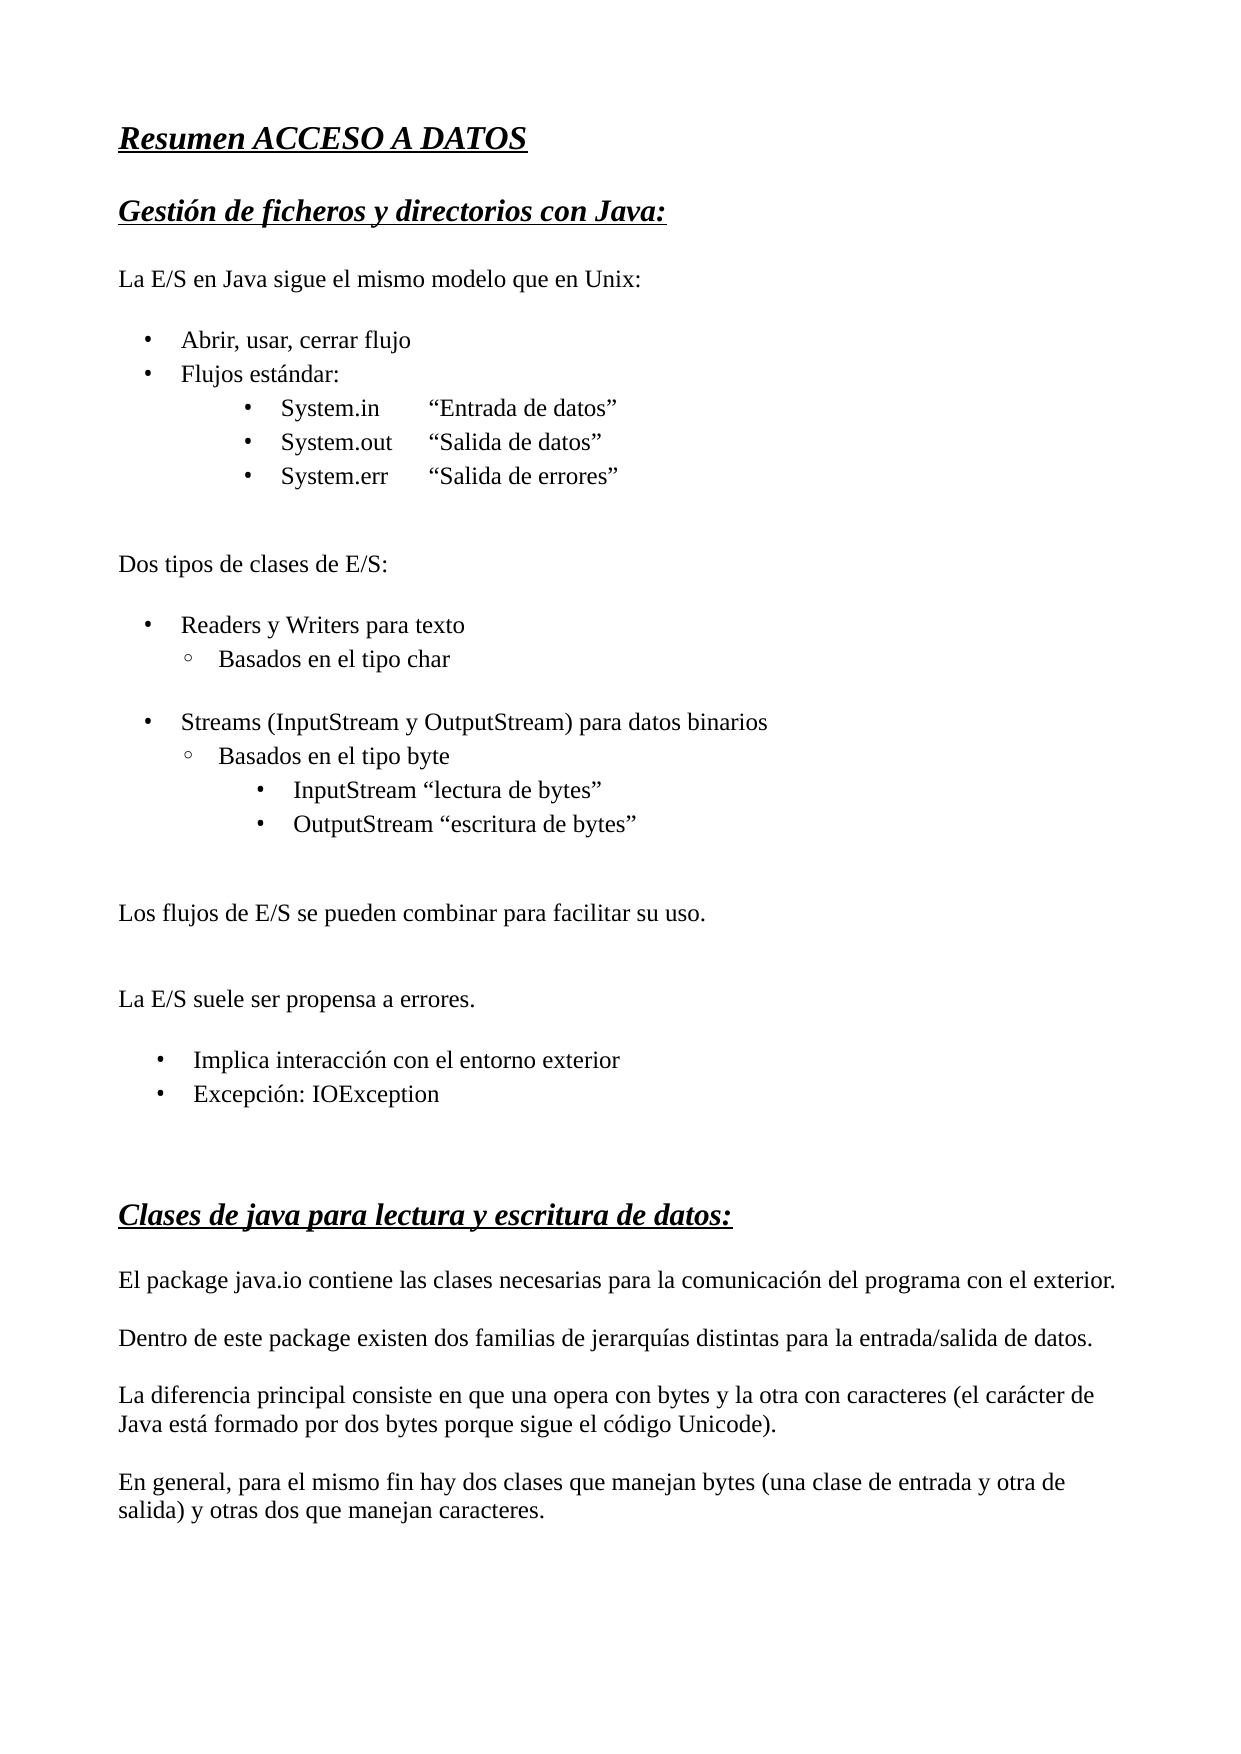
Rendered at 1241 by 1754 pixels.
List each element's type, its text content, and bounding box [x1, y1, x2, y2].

list Flujos estándar: [143, 356, 1122, 390]
text La E/S en Java sigue el mismo modelo que en Unix: [118, 264, 1122, 293]
list Excepción: IOException [156, 1076, 1122, 1109]
list System.err “Salida de errores” [243, 458, 1122, 492]
subtitle OutputStream “escritura de bytes” [256, 806, 1122, 840]
list Basados en el tipo byte [181, 738, 1122, 772]
text Dentro de este package existen dos familias de jerarquías distintas para la entrada/salida de datos. [118, 1294, 1122, 1352]
text Dos tipos de clases de E/S: [118, 549, 1122, 578]
list Basados en el tipo char [181, 641, 1122, 675]
list System.in “Entrada de datos” [243, 390, 1122, 424]
list Abrir, usar, cerrar flujo [143, 322, 1122, 356]
text El package java.io contiene las clases necesarias para la comunicación del programa con el exterior. [118, 1265, 1122, 1294]
text Clases de java para lectura y escritura de datos: [118, 1196, 1122, 1232]
text Gestión de ficheros y directorios con Java: [118, 192, 1122, 228]
text En general, para el mismo fin hay dos clases que manejan bytes (una clase de entrada y otra de salida) y otras dos que manejan caracteres. [118, 1438, 1122, 1524]
subtitle InputStream “lectura de bytes” [256, 772, 1122, 806]
list Implica interacción con el entorno exterior [156, 1041, 1122, 1076]
list System.out “Salida de datos” [243, 424, 1122, 458]
list Streams (InputStream y OutputStream) para datos binarios [143, 704, 1122, 738]
text Resumen ACCESO A DATOS [118, 118, 1122, 156]
text La diferencia principal consiste en que una opera con bytes y la otra con caracteres (el carácter de Java está formado por dos bytes porque sigue el código Unicode). [118, 1352, 1122, 1438]
text Los flujos de E/S se pueden combinar para facilitar su uso. [118, 898, 1122, 926]
text La E/S suele ser propensa a errores. [118, 984, 1122, 1013]
list Readers y Writers para texto [143, 607, 1122, 641]
